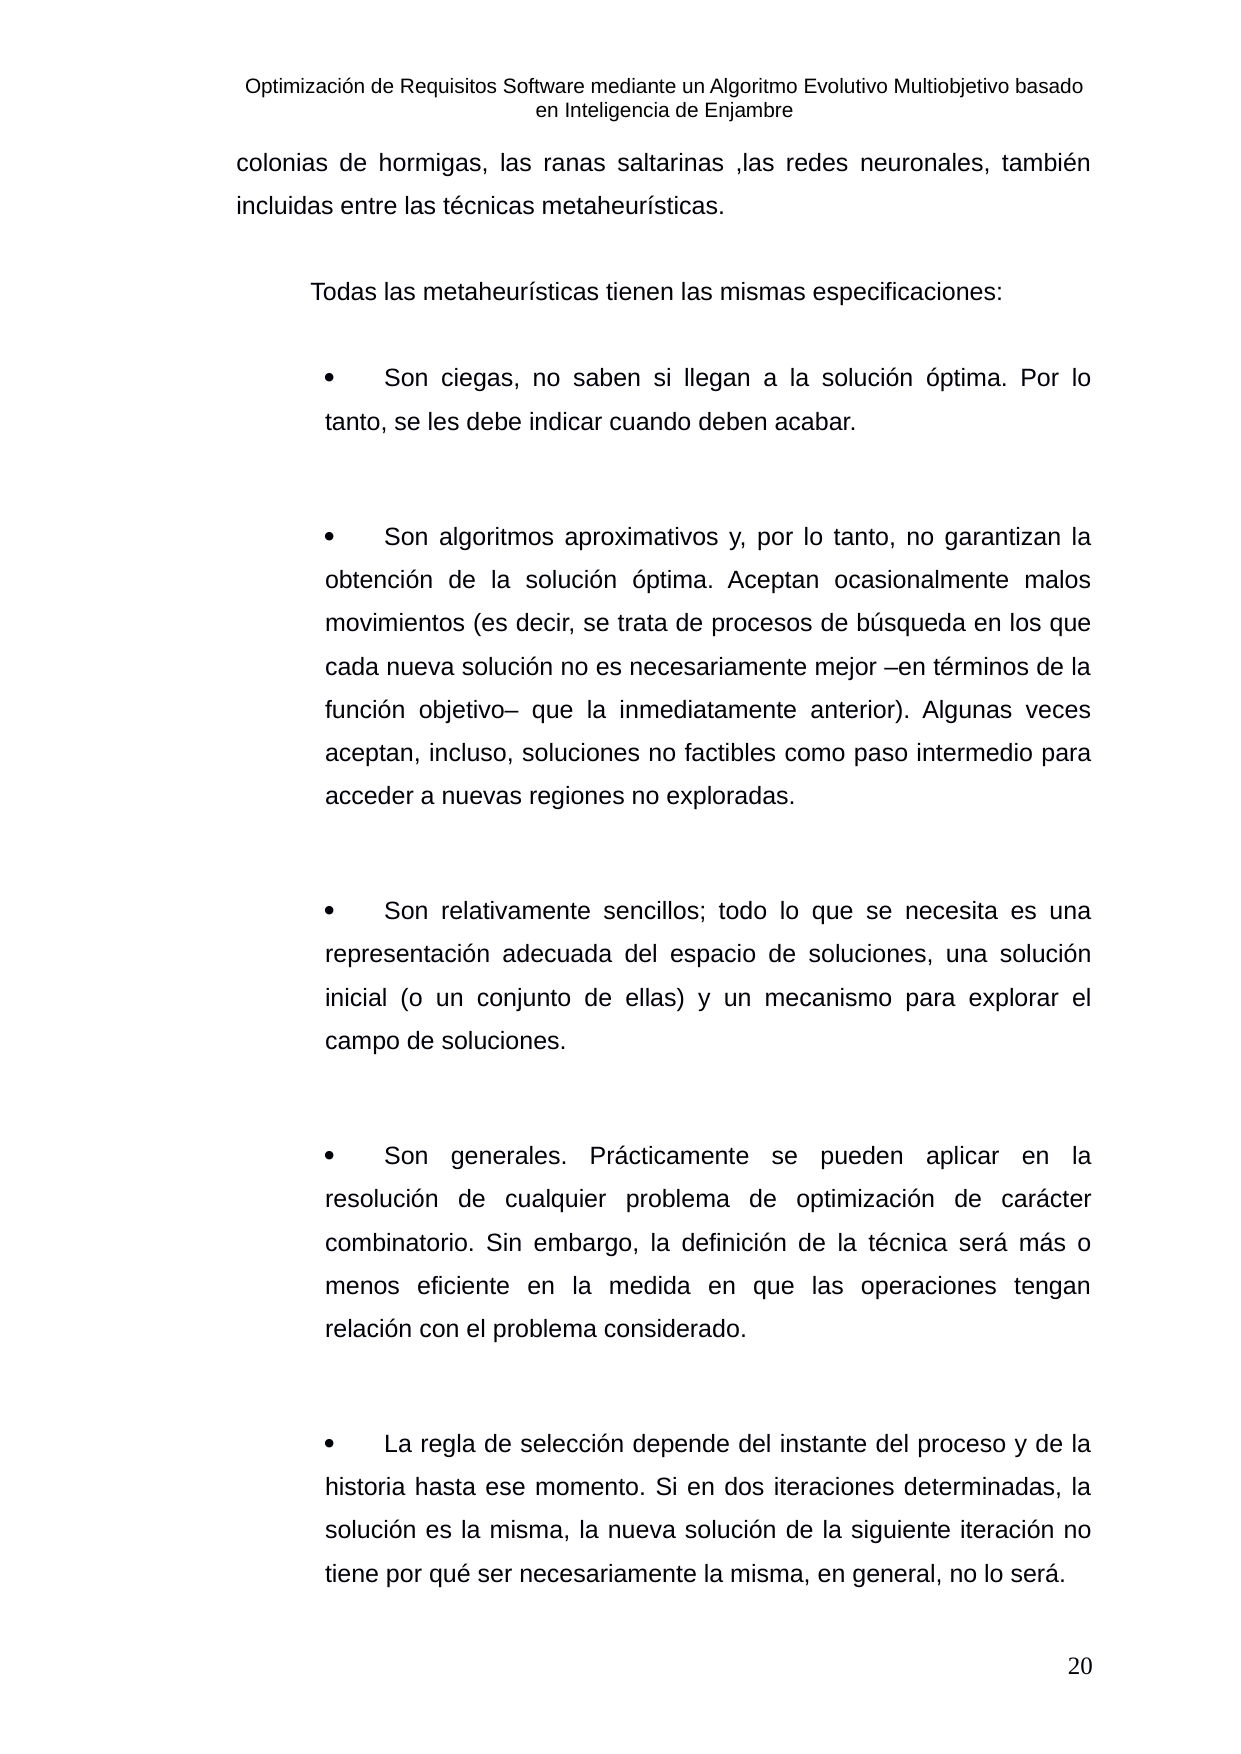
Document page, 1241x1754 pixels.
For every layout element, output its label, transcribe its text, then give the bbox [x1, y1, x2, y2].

list Son algoritmos aproximativos y, por lo tanto, no garantizan la obtención de la solución óptima. Aceptan ocasionalmente malos movimientos (es decir, se trata de procesos de búsqueda en los que cada nueva solución no es necesariamente mejor –en términos de la función objetivo– que la inmediatamente anterior). Algunas veces aceptan, incluso, soluciones no factibles como paso intermedio para acceder a nuevas regiones no exploradas. [325, 522, 1092, 809]
list Son ciegas, no saben si llegan a la solución óptima. Por lo tanto, se les debe indicar cuando deben acabar. [325, 363, 1092, 435]
text colonias de hormigas, las ranas saltarinas ,las redes neuronales, también incluidas entre las técnicas metaheurísticas. [236, 148, 1092, 219]
list Son relativamente sencillos; todo lo que se necesita es una representación adecuada del espacio de soluciones, una solución inicial (o un conjunto de ellas) y un mecanismo para explorar el campo de soluciones. [325, 896, 1092, 1054]
text Todas las metaheurísticas tienen las mismas especificaciones: [236, 277, 1092, 306]
list La regla de selección depende del instante del proceso y de la historia hasta ese momento. Si en dos iteraciones determinadas, la solución es la misma, la nueva solución de la siguiente iteración no tiene por qué ser necesariamente la misma, en general, no lo será. [325, 1429, 1092, 1587]
list Son generales. Prácticamente se pueden aplicar en la resolución de cualquier problema de optimización de carácter combinatorio. Sin embargo, la definición de la técnica será más o menos eficiente en la medida en que las operaciones tengan relación con el problema considerado. [325, 1141, 1092, 1342]
